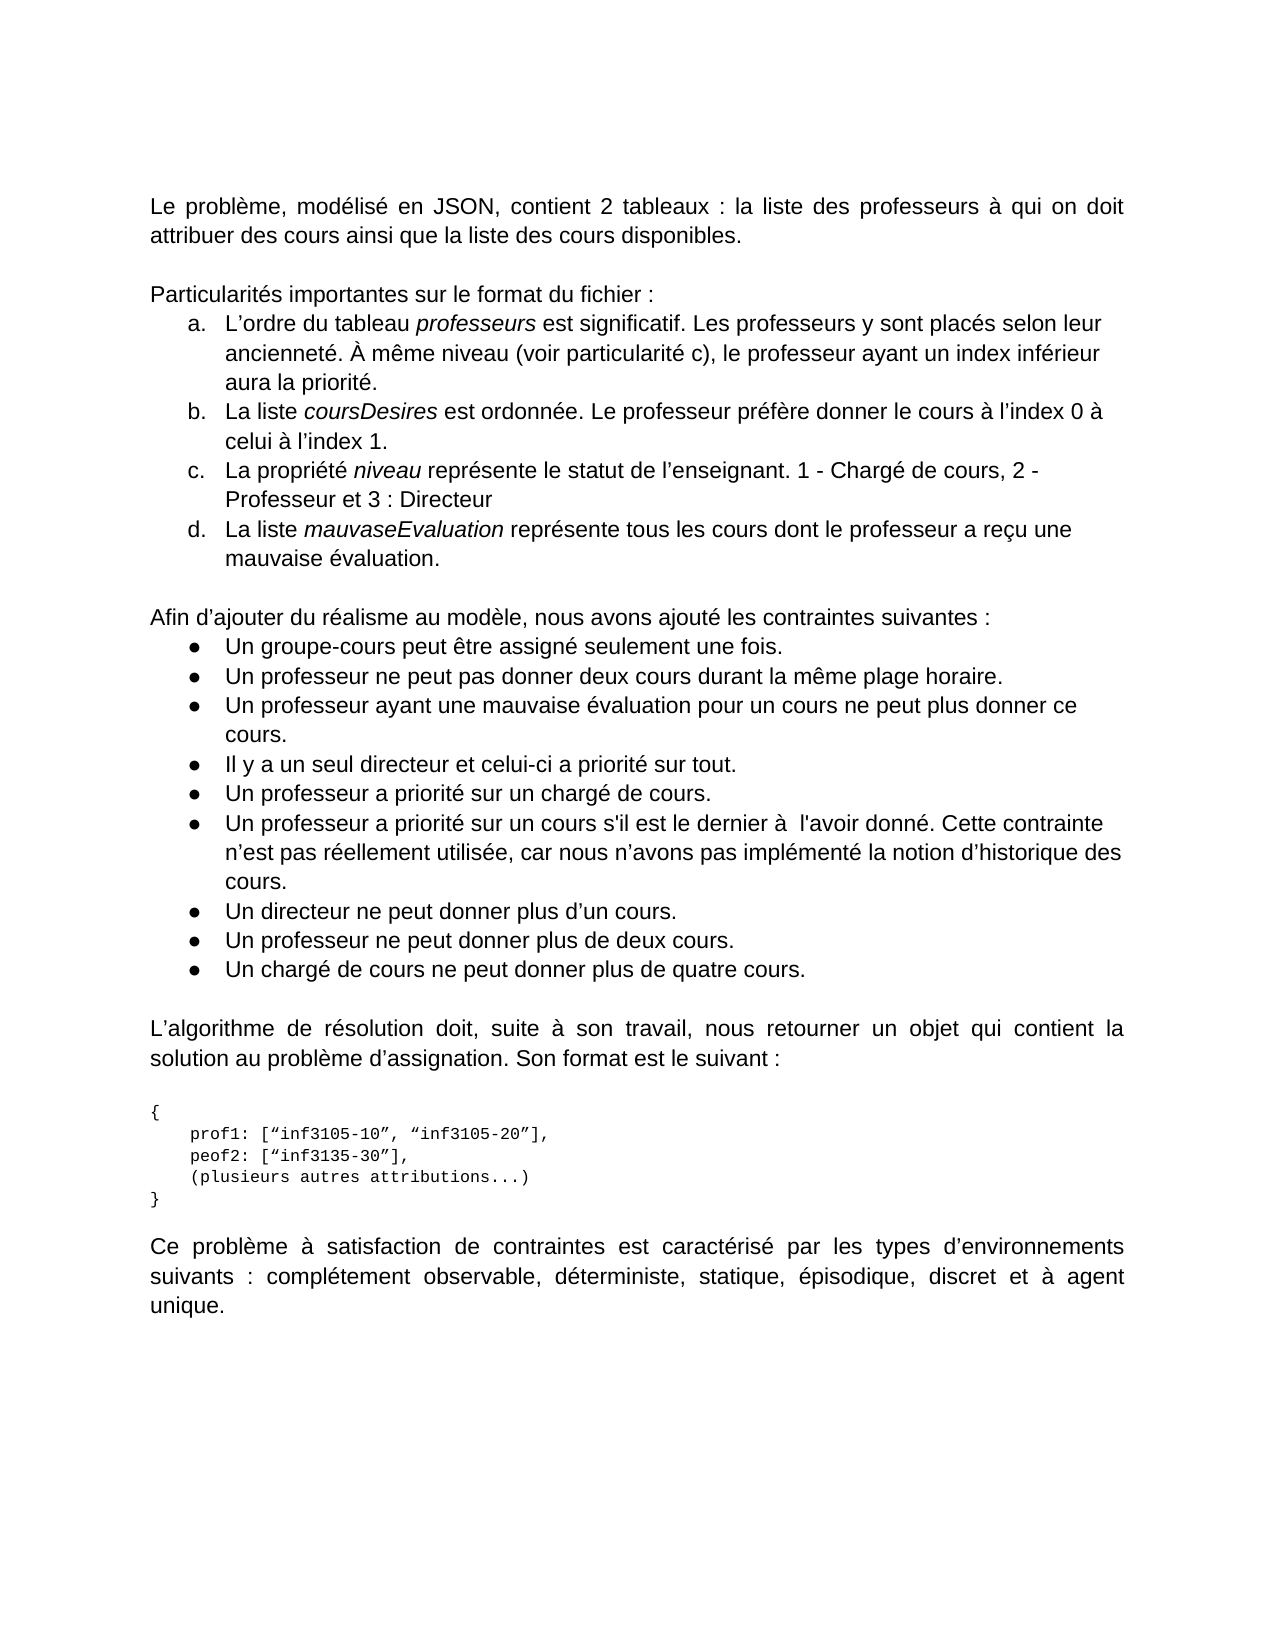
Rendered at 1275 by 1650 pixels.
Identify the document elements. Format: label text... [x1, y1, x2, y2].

list La liste mauvaseEvaluation représente tous les cours dont le professeur a reçu une mauvaise évaluation. [187, 516, 1125, 571]
text L’algorithme de résolution doit, suite à son travail, nous retourner un objet qui contient la solution au problème d’assignation. Son format est le suivant : [150, 1016, 1125, 1071]
text { [150, 1104, 1125, 1123]
list Un groupe-cours peut être assigné seulement une fois. [187, 634, 1125, 659]
list Un chargé de cours ne peut donner plus de quatre cours. [187, 957, 1125, 983]
text peof2: [“inf3135-30”], [150, 1147, 1125, 1166]
list Un professeur a priorité sur un chargé de cours. [187, 781, 1125, 806]
text Afin d’ajouter du réalisme au modèle, nous avons ajouté les contraintes suivantes : [150, 604, 1125, 630]
list L’ordre du tableau professeurs est significatif. Les professeurs y sont placés selon leur ancienneté. À même niveau (voir particularité c), le professeur ayant un index inférieur aura la priorité. [187, 311, 1125, 395]
text (plusieurs autres attributions...) [150, 1169, 1125, 1188]
list Il y a un seul directeur et celui-ci a priorité sur tout. [187, 751, 1125, 777]
list Un professeur ne peut donner plus de deux cours. [187, 928, 1125, 953]
text Particularités importantes sur le format du fichier : [150, 281, 1125, 307]
text Ce problème à satisfaction de contraintes est caractérisé par les types d’environnements suivants : complétement observable, déterministe, statique, épisodique, discret et à agent unique. [150, 1234, 1125, 1318]
text prof1: [“inf3105-10”, “inf3105-20”], [150, 1126, 1125, 1144]
list Un professeur ne peut pas donner deux cours durant la même plage horaire. [187, 663, 1125, 689]
list Un professeur ayant une mauvaise évaluation pour un cours ne peut plus donner ce cours. [187, 693, 1125, 748]
text } [150, 1191, 1125, 1209]
text Le problème, modélisé en JSON, contient 2 tableaux : la liste des professeurs à qui on doit attribuer des cours ainsi que la liste des cours disponibles. [150, 193, 1125, 248]
list Un directeur ne peut donner plus d’un cours. [187, 898, 1125, 924]
list La liste coursDesires est ordonnée. Le professeur préfère donner le cours à l’index 0 à celui à l’index 1. [187, 399, 1125, 454]
list La propriété niveau représente le statut de l’enseignant. 1 - Chargé de cours, 2 - Professeur et 3 : Directeur [187, 458, 1125, 513]
list Un professeur a priorité sur un cours s'il est le dernier à l'avoir donné. Cette contrainte n’est pas réellement utilisée, car nous n’avons pas implémenté la notion d’historique des cours. [187, 810, 1125, 894]
